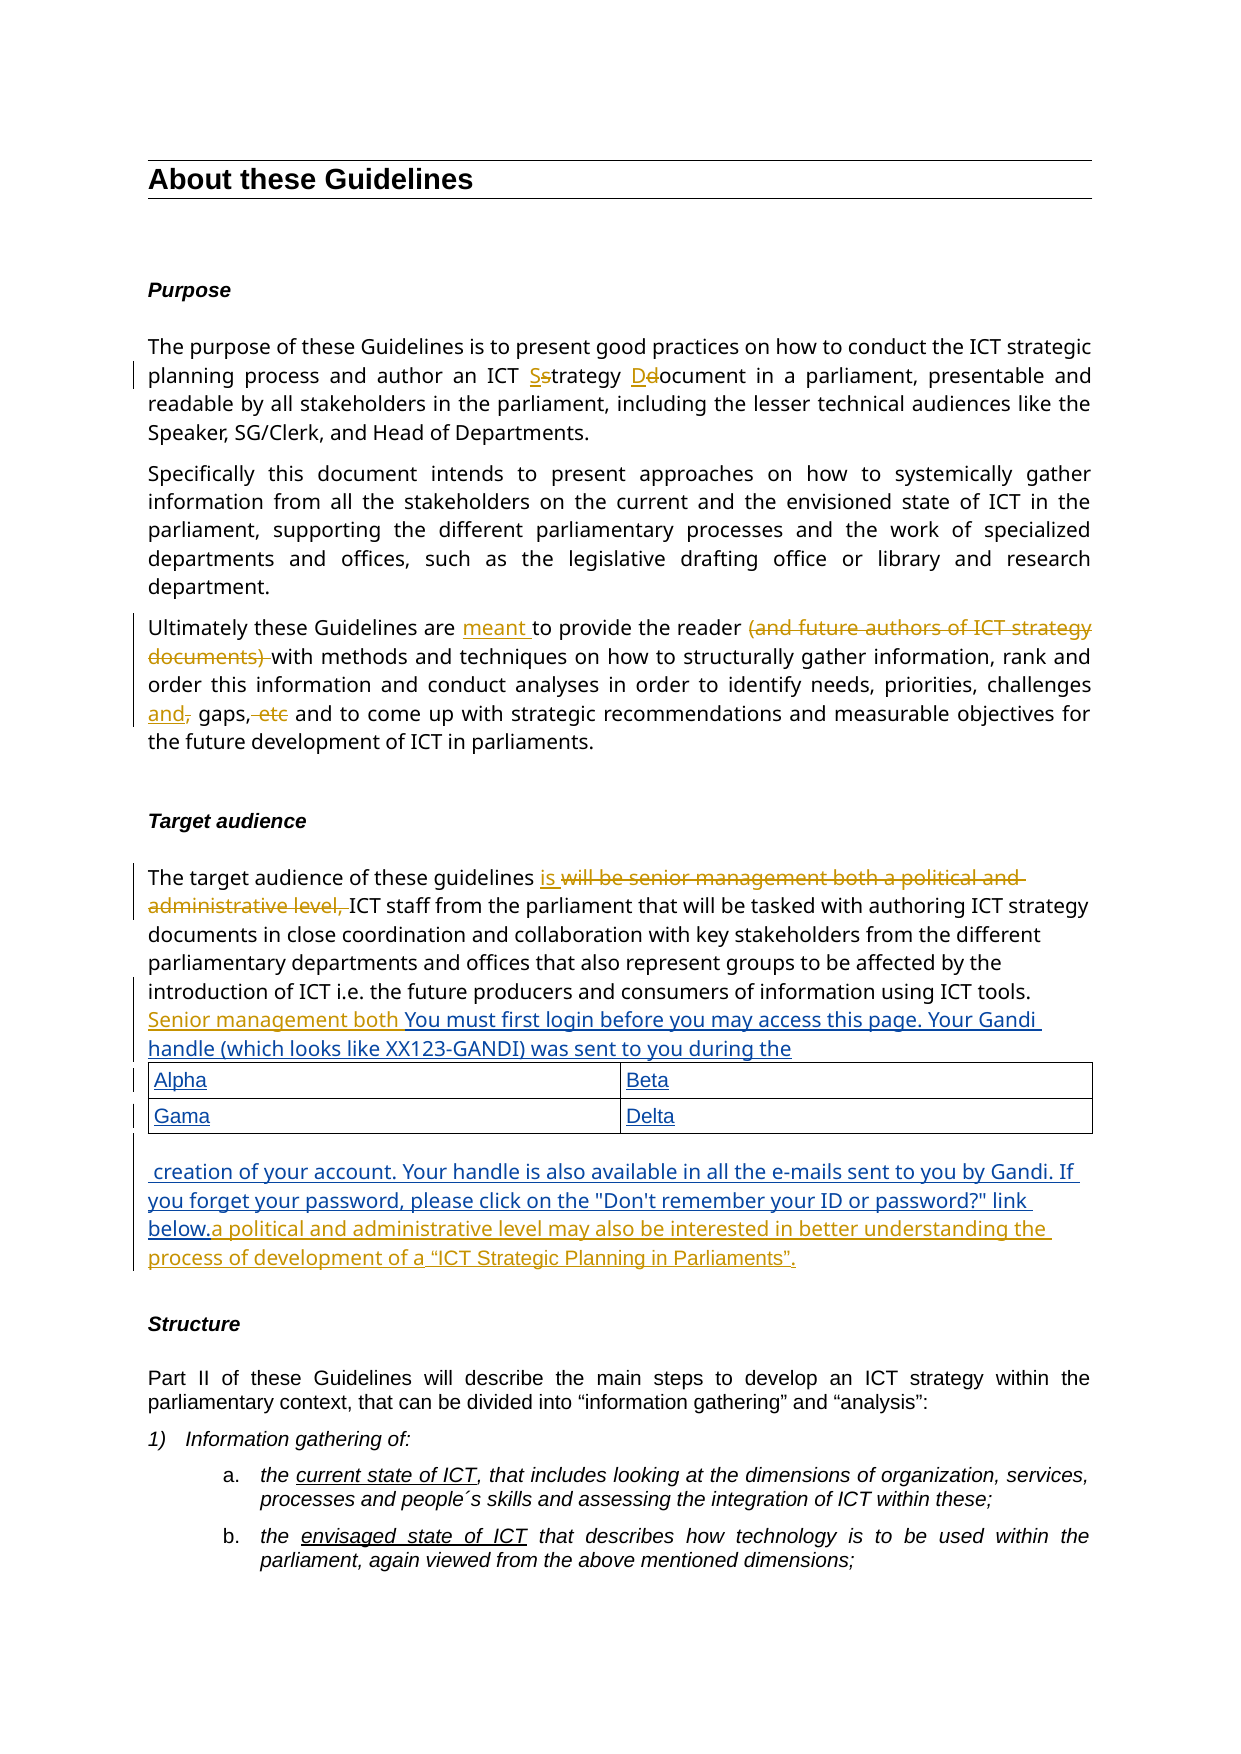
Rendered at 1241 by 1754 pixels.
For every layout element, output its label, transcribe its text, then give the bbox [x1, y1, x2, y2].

subtitle Target audience [148, 809, 1092, 833]
text creation of your account. Your handle is also available in all the e-mails sent to you by Gandi. If you forget your password, please click on the "Don't remember your ID or password?" link below.a political and administrative level may also be interested in better understanding the process of development of a “ICT Strategic Planning in Parliaments”. [148, 1157, 1092, 1271]
text Ultimately these Guidelines are meant to provide the reader with methods and techniques on how to structurally gather information, rank and order this information and conduct analyses in order to identify needs, priorities, challenges and gaps, and to come up with strategic recommendations and measurable objectives for the future development of ICT in parliaments. [148, 613, 1092, 756]
table_header Alpha [149, 1063, 620, 1098]
subtitle Purpose [148, 278, 1092, 302]
list the current state of ICT, that includes looking at the dimensions of organization, services, processes and people´s skills and assessing the integration of ICT within these; [223, 1463, 1092, 1511]
list Information gathering of: [148, 1427, 1092, 1451]
table_header Beta [621, 1063, 1092, 1098]
text Specifically this document intends to present approaches on how to systemically gather information from all the stakeholders on the current and the envisioned state of ICT in the parliament, supporting the different parliamentary processes and the work of specialized departments and offices, such as the legislative drafting office or library and research department. [148, 459, 1092, 601]
text Part II of these Guidelines will describe the main steps to develop an ICT strategy within the parliamentary context, that can be divided into “information gathering” and “analysis”: [148, 1366, 1092, 1414]
table_cell Delta [621, 1099, 1092, 1133]
subtitle About these Guidelines [148, 161, 1092, 198]
subtitle Structure [148, 1312, 1092, 1336]
text The purpose of these Guidelines is to present good practices on how to conduct the ICT strategic planning process and author an ICT Strategy Document in a parliament, presentable and readable by all stakeholders in the parliament, including the lesser technical audiences like the Speaker, SG/Clerk, and Head of Departments. [148, 332, 1092, 446]
list the envisaged state of ICT that describes how technology is to be used within the parliament, again viewed from the above mentioned dimensions; [223, 1523, 1092, 1571]
table_cell Gama [149, 1099, 620, 1133]
text The target audience of these guidelines is ICT staff from the parliament that will be tasked with authoring ICT strategy documents in close coordination and collaboration with key stakeholders from the different parliamentary departments and offices that also represent groups to be affected by the introduction of ICT i.e. the future producers and consumers of information using ICT tools. Senior management both You must first login before you may access this page. Your Gandi handle (which looks like XX123-GANDI) was sent to you during the [148, 863, 1092, 1062]
